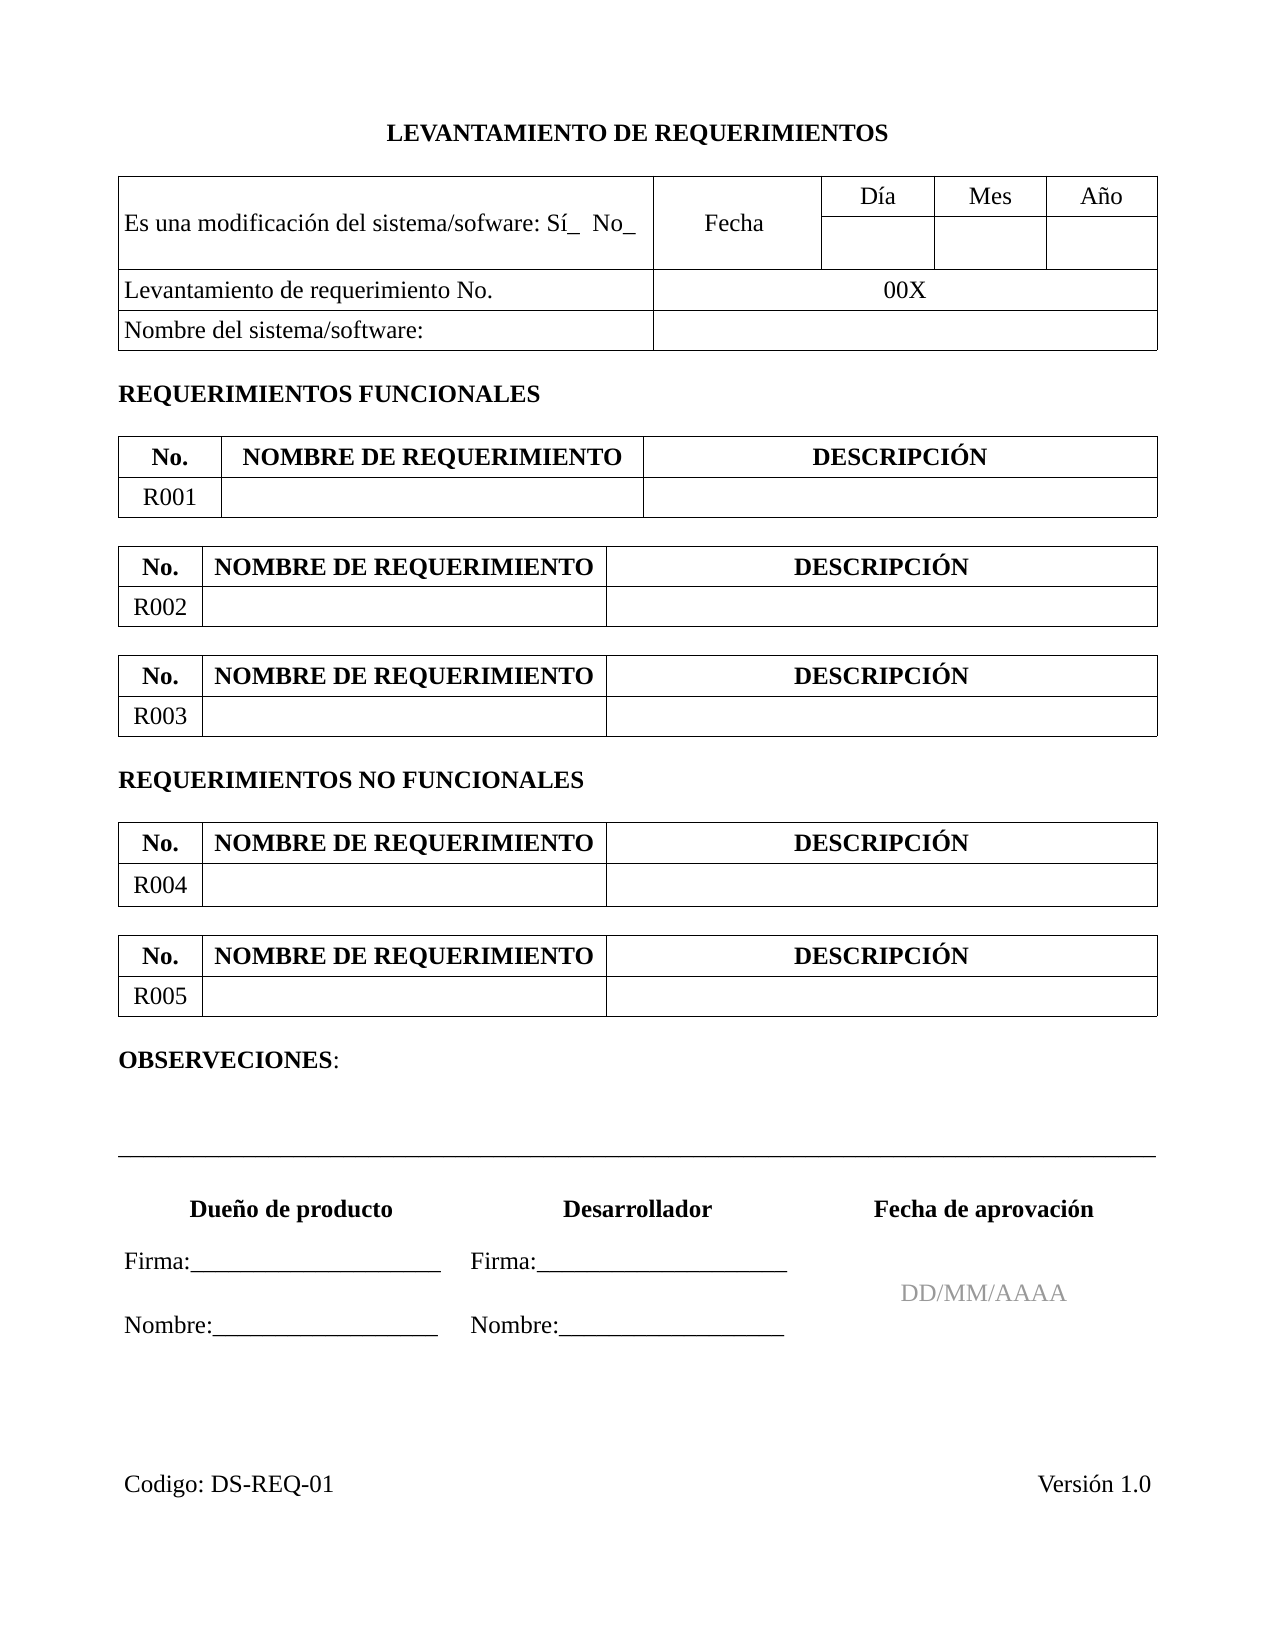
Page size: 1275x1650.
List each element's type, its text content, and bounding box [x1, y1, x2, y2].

table_header Mes [935, 177, 1046, 216]
table_header Dueño de producto [118, 1189, 464, 1229]
table_cell [1047, 217, 1157, 269]
table_cell [222, 478, 643, 517]
table_header No. [119, 656, 202, 696]
table_cell R002 [119, 587, 202, 626]
table_header DESCRIPCIÓN [607, 547, 1157, 586]
table_cell [607, 697, 1157, 736]
table_cell [203, 697, 606, 736]
table_cell [607, 864, 1157, 906]
table_header Es una modificación del sistema/sofware: Sí_ No_ [119, 177, 653, 269]
table_cell [935, 217, 1046, 269]
table_header Año [1047, 177, 1157, 216]
table_cell R003 [119, 697, 202, 736]
table_header DESCRIPCIÓN [607, 823, 1157, 863]
table_cell 00X [654, 270, 1157, 310]
table_cell DD/MM/AAAA [811, 1229, 1157, 1357]
table_header Día [822, 177, 934, 216]
table_header NOMBRE DE REQUERIMIENTO [203, 823, 606, 863]
table_cell Firma:____________________ [118, 1229, 464, 1293]
table_header No. [119, 547, 202, 586]
table_header No. [119, 437, 221, 477]
table_header DESCRIPCIÓN [607, 656, 1157, 696]
table_header NOMBRE DE REQUERIMIENTO [203, 936, 606, 976]
text OBSERVECIONES: [118, 1045, 1157, 1073]
text ___________________________________________________________________________________ [118, 1131, 1157, 1160]
table_cell [607, 587, 1157, 626]
table_header No. [119, 823, 202, 863]
table_cell Levantamiento de requerimiento No. [119, 270, 653, 310]
table_header Desarrollador [464, 1189, 811, 1229]
text REQUERIMIENTOS NO FUNCIONALES [118, 765, 1157, 793]
table_header Fecha [654, 177, 821, 269]
table_cell R004 [119, 864, 202, 906]
table_cell Nombre del sistema/software: [119, 311, 653, 350]
table_cell [644, 478, 1157, 517]
text LEVANTAMIENTO DE REQUERIMIENTOS [118, 118, 1157, 147]
table_header DESCRIPCIÓN [607, 936, 1157, 976]
table_cell [822, 217, 934, 269]
table_cell [607, 977, 1157, 1016]
table_cell [203, 587, 606, 626]
table_header NOMBRE DE REQUERIMIENTO [203, 547, 606, 586]
table_header DESCRIPCIÓN [644, 437, 1157, 477]
table_header No. [119, 936, 202, 976]
table_header NOMBRE DE REQUERIMIENTO [203, 656, 606, 696]
table_cell Firma:____________________ [464, 1229, 811, 1293]
table_header NOMBRE DE REQUERIMIENTO [222, 437, 643, 477]
text REQUERIMIENTOS FUNCIONALES [118, 379, 1157, 408]
table_cell R005 [119, 977, 202, 1016]
table_cell [203, 977, 606, 1016]
table_header Fecha de aprovación [811, 1189, 1157, 1229]
table_cell [654, 311, 1157, 350]
table_cell Nombre:__________________ [118, 1293, 464, 1357]
table_cell R001 [119, 478, 221, 517]
table_cell Nombre:__________________ [464, 1293, 811, 1357]
table_cell [203, 864, 606, 906]
